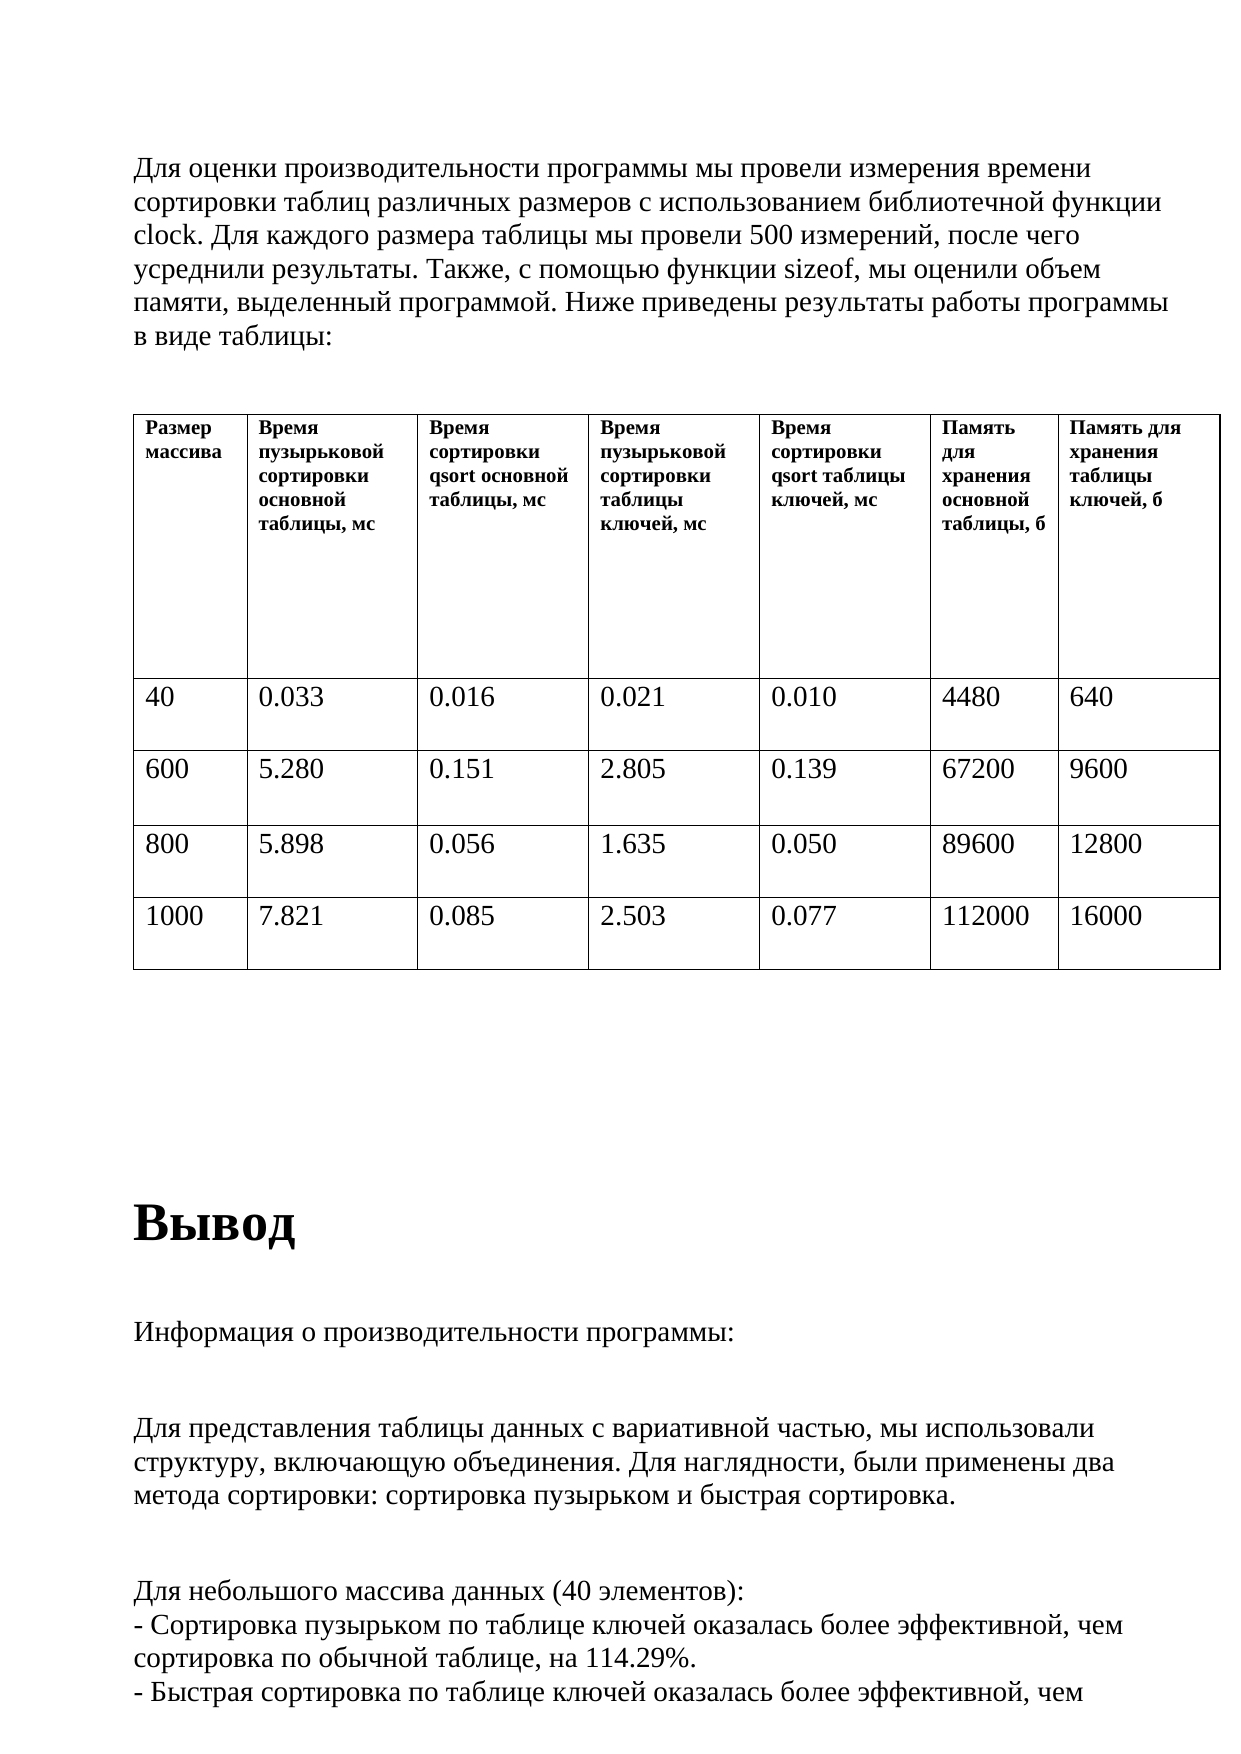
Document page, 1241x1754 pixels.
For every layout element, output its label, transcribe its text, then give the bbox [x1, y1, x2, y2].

table_header Время сортировки qsort основной таблицы, мс [418, 415, 588, 678]
text Информация о производительности программы: [133, 1314, 1173, 1348]
table_cell 4480 [931, 679, 1058, 750]
table_cell 1.635 [589, 826, 759, 897]
table_header Время сортировки qsort таблицы ключей, мс [760, 415, 930, 678]
text Для небольшого массива данных (40 элементов): [133, 1573, 1173, 1607]
table_header Время пузырьковой сортировки таблицы ключей, мс [589, 415, 759, 678]
table_header Память для хранения таблицы ключей, б [1059, 415, 1219, 678]
table_cell 0.151 [418, 751, 588, 825]
table_cell 0.016 [418, 679, 588, 750]
table_cell 0.021 [589, 679, 759, 750]
table_cell 0.085 [418, 898, 588, 968]
table_cell 16000 [1059, 898, 1219, 968]
table_cell 67200 [931, 751, 1058, 825]
table_cell 2.805 [589, 751, 759, 825]
table_cell 800 [134, 826, 247, 897]
table_cell 112000 [931, 898, 1058, 968]
text Для представления таблицы данных с вариативной частью, мы использовали структуру, включающую объединения. Для наглядности, были применены два метода сортировки: сортировка пузырьком и быстрая сортировка. [133, 1410, 1173, 1511]
table_cell 89600 [931, 826, 1058, 897]
text Вывод [133, 1190, 1173, 1252]
table_cell 0.033 [248, 679, 417, 750]
table_cell 2.503 [589, 898, 759, 968]
table_cell 12800 [1059, 826, 1219, 897]
text - Быстрая сортировка по таблице ключей оказалась более эффективной, чем [133, 1674, 1173, 1707]
table_cell 40 [134, 679, 247, 750]
table_cell 0.056 [418, 826, 588, 897]
table_cell 0.050 [760, 826, 930, 897]
table_cell 0.139 [760, 751, 930, 825]
table_cell 0.077 [760, 898, 930, 968]
table_header Размер массива [134, 415, 247, 678]
text - Сортировка пузырьком по таблице ключей оказалась более эффективной, чем сортировка по обычной таблице, на 114.29%. [133, 1607, 1173, 1674]
table_cell 640 [1059, 679, 1219, 750]
text Для оценки производительности программы мы провели измерения времени сортировки таблиц различных размеров с использованием библиотечной функции clock. Для каждого размера таблицы мы провели 500 измерений, после чего усреднили результаты. Также, с помощью функции sizeof, мы оценили объем памяти, выделенный программой. Ниже приведены результаты работы программы в виде таблицы: [133, 150, 1173, 351]
table_header Время пузырьковой сортировки основной таблицы, мс [248, 415, 417, 678]
table_cell 0.010 [760, 679, 930, 750]
table_cell 7.821 [248, 898, 417, 968]
table_cell 600 [134, 751, 247, 825]
table_cell 9600 [1059, 751, 1219, 825]
table_cell 1000 [134, 898, 247, 968]
table_header Память для хранения основной таблицы, б [931, 415, 1058, 678]
table_cell 5.280 [248, 751, 417, 825]
table_cell 5.898 [248, 826, 417, 897]
